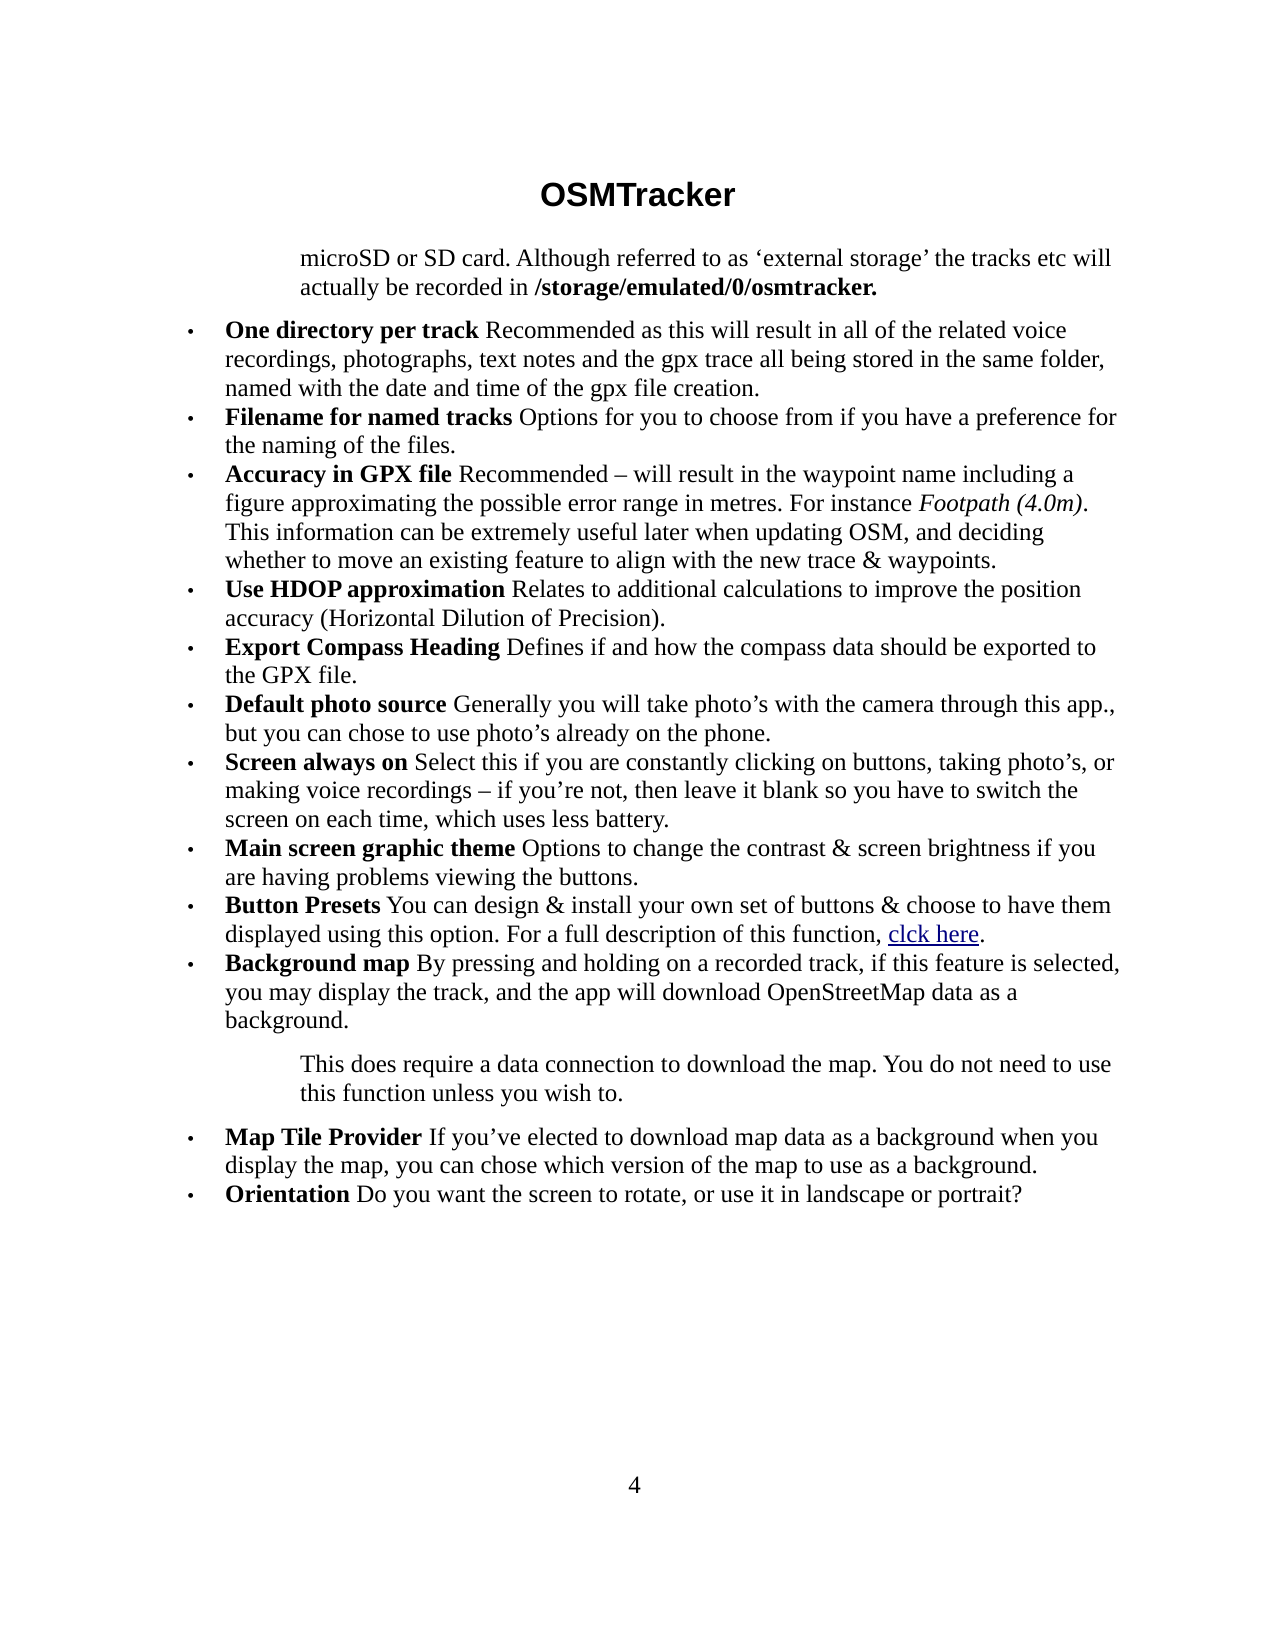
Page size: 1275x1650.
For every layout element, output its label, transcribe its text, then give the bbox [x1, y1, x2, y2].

list Export Compass Heading Defines if and how the compass data should be exported to the GPX file. [187, 632, 1125, 689]
list Accuracy in GPX file Recommended – will result in the waypoint name including a figure approximating the possible error range in metres. For instance Footpath (4.0m). This information can be extremely useful later when updating OSM, and deciding whether to move an existing feature to align with the new trace & waypoints. [187, 459, 1125, 574]
list Filename for named tracks Options for you to choose from if you have a preference for the naming of the files. [187, 402, 1125, 459]
list Default photo source Generally you will take photo’s with the camera through this app., but you can chose to use photo’s already on the phone. [187, 689, 1125, 747]
list microSD or SD card. Although referred to as ‘external storage’ the tracks etc will actually be recorded in /storage/emulated/0/osmtracker. [262, 243, 1125, 301]
list Map Tile Provider If you’ve elected to download map data as a background when you display the map, you can chose which version of the map to use as a background. [187, 1122, 1125, 1179]
list This does require a data connection to download the map. You do not need to use this function unless you wish to. [262, 1049, 1125, 1107]
list Background map By pressing and holding on a recorded track, if this feature is selected, you may display the track, and the app will download OpenStreetMap data as a background. [187, 948, 1125, 1034]
list One directory per track Recommended as this will result in all of the related voice recordings, photographs, text notes and the gpx trace all being stored in the same folder, named with the date and time of the gpx file creation. [187, 316, 1125, 402]
list Use HDOP approximation Relates to additional calculations to improve the position accuracy (Horizontal Dilution of Precision). [187, 574, 1125, 632]
list Screen always on Select this if you are constantly clicking on buttons, taking photo’s, or making voice recordings – if you’re not, then leave it blank so you have to switch the screen on each time, which uses less battery. [187, 747, 1125, 833]
list Orientation Do you want the screen to rotate, or use it in landscape or portrait? [187, 1179, 1125, 1208]
list Button Presets You can design & install your own set of buttons & choose to have them displayed using this option. For a full description of this function, clck here. [187, 891, 1125, 948]
list Main screen graphic theme Options to change the contrast & screen brightness if you are having problems viewing the buttons. [187, 833, 1125, 891]
